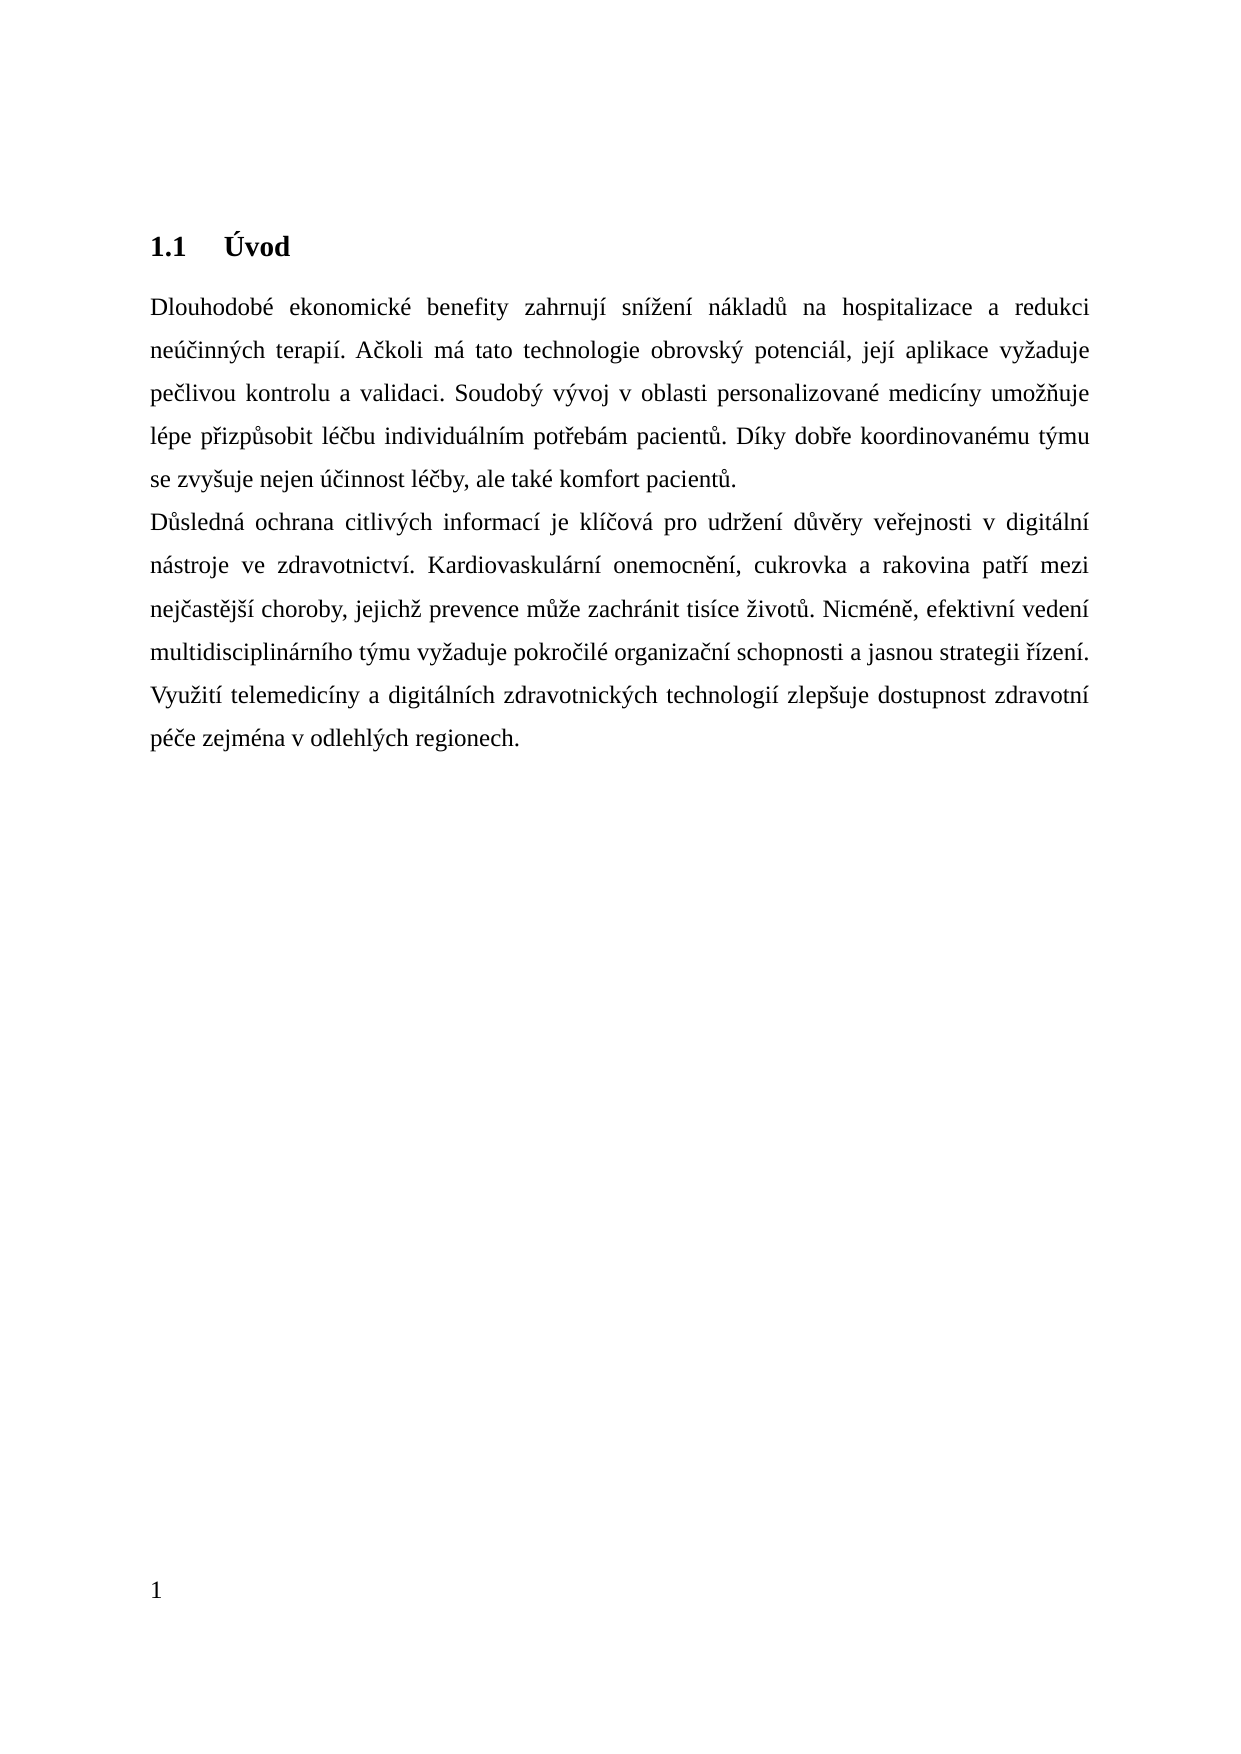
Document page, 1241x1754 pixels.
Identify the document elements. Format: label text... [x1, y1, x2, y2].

subtitle Úvod [150, 229, 1090, 263]
text Dlouhodobé ekonomické benefity zahrnují snížení nákladů na hospitalizace a redukci neúčinných terapií. Ačkoli má tato technologie obrovský potenciál, její aplikace vyžaduje pečlivou kontrolu a validaci. Soudobý vývoj v oblasti personalizované medicíny umožňuje lépe přizpůsobit léčbu individuálním potřebám pacientů. Díky dobře koordinovanému týmu se zvyšuje nejen účinnost léčby, ale také komfort pacientů. [150, 292, 1090, 493]
text Důsledná ochrana citlivých informací je klíčová pro udržení důvěry veřejnosti v digitální nástroje ve zdravotnictví. Kardiovaskulární onemocnění, cukrovka a rakovina patří mezi nejčastější choroby, jejichž prevence může zachránit tisíce životů. Nicméně, efektivní vedení multidisciplinárního týmu vyžaduje pokročilé organizační schopnosti a jasnou strategii řízení. Využití telemedicíny a digitálních zdravotnických technologií zlepšuje dostupnost zdravotní péče zejména v odlehlých regionech. [150, 507, 1090, 752]
